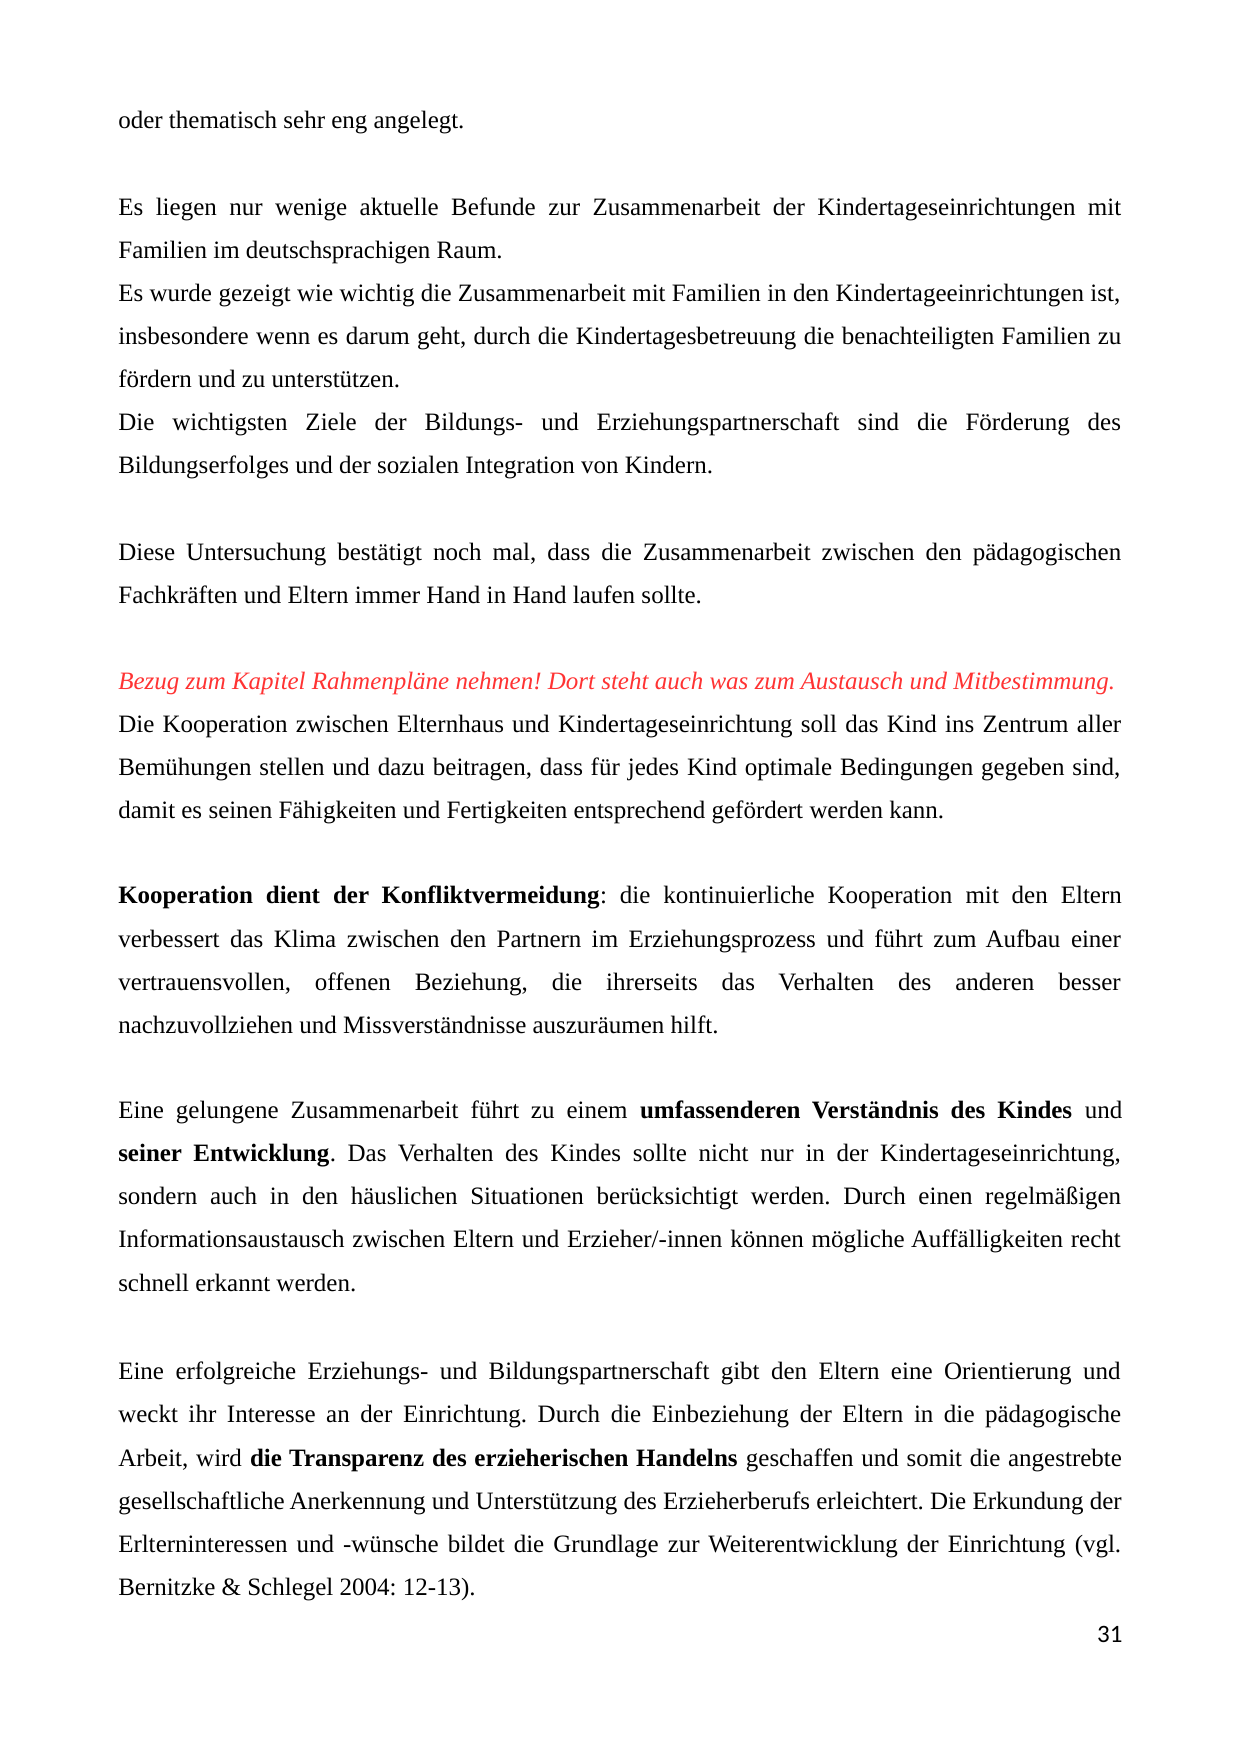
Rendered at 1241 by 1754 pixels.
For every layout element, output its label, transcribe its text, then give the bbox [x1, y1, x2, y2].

text Eine gelungene Zusammenarbeit führt zu einem umfassenderen Verständnis des Kindes und seiner Entwicklung. Das Verhalten des Kindes sollte nicht nur in der Kindertageseinrichtung, sondern auch in den häuslichen Situationen berücksichtigt werden. Durch einen regelmäßigen Informationsaustausch zwischen Eltern und Erzieher/-innen können mögliche Auffälligkeiten recht schnell erkannt werden. [118, 1095, 1122, 1296]
text Eine erfolgreiche Erziehungs- und Bildungspartnerschaft gibt den Eltern eine Orientierung und weckt ihr Interesse an der Einrichtung. Durch die Einbeziehung der Eltern in die pädagogische Arbeit, wird die Transparenz des erzieherischen Handelns geschaffen und somit die angestrebte gesellschaftliche Anerkennung und Unterstützung des Erzieherberufs erleichtert. Die Erkundung der Erlterninteressen und -wünsche bildet die Grundlage zur Weiterentwicklung der Einrichtung (vgl. Bernitzke & Schlegel 2004: 12-13). [118, 1356, 1122, 1601]
text Bezug zum Kapitel Rahmenpläne nehmen! Dort steht auch was zum Austausch und Mitbestimmung. [118, 666, 1122, 695]
text Es wurde gezeigt wie wichtig die Zusammenarbeit mit Familien in den Kindertageeinrichtungen ist, insbesondere wenn es darum geht, durch die Kindertagesbetreuung die benachteiligten Familien zu fördern und zu unterstützen. [118, 278, 1122, 393]
text Es liegen nur wenige aktuelle Befunde zur Zusammenarbeit der Kindertageseinrichtungen mit Familien im deutschsprachigen Raum. [118, 192, 1122, 264]
text Die wichtigsten Ziele der Bildungs- und Erziehungspartnerschaft sind die Förderung des Bildungserfolges und der sozialen Integration von Kindern. [118, 407, 1122, 479]
text Diese Untersuchung bestätigt noch mal, dass die Zusammenarbeit zwischen den pädagogischen Fachkräften und Eltern immer Hand in Hand laufen sollte. [118, 537, 1122, 609]
text oder thematisch sehr eng angelegt. [118, 106, 1122, 134]
text Die Kooperation zwischen Elternhaus und Kindertageseinrichtung soll das Kind ins Zentrum aller Bemühungen stellen und dazu beitragen, dass für jedes Kind optimale Bedingungen gegeben sind, damit es seinen Fähigkeiten und Fertigkeiten entsprechend gefördert werden kann. [118, 709, 1122, 824]
text Kooperation dient der Konfliktvermeidung: die kontinuierliche Kooperation mit den Eltern verbessert das Klima zwischen den Partnern im Erziehungsprozess und führt zum Aufbau einer vertrauensvollen, offenen Beziehung, die ihrerseits das Verhalten des anderen besser nachzuvollziehen und Missverständnisse auszuräumen hilft. [118, 881, 1122, 1039]
